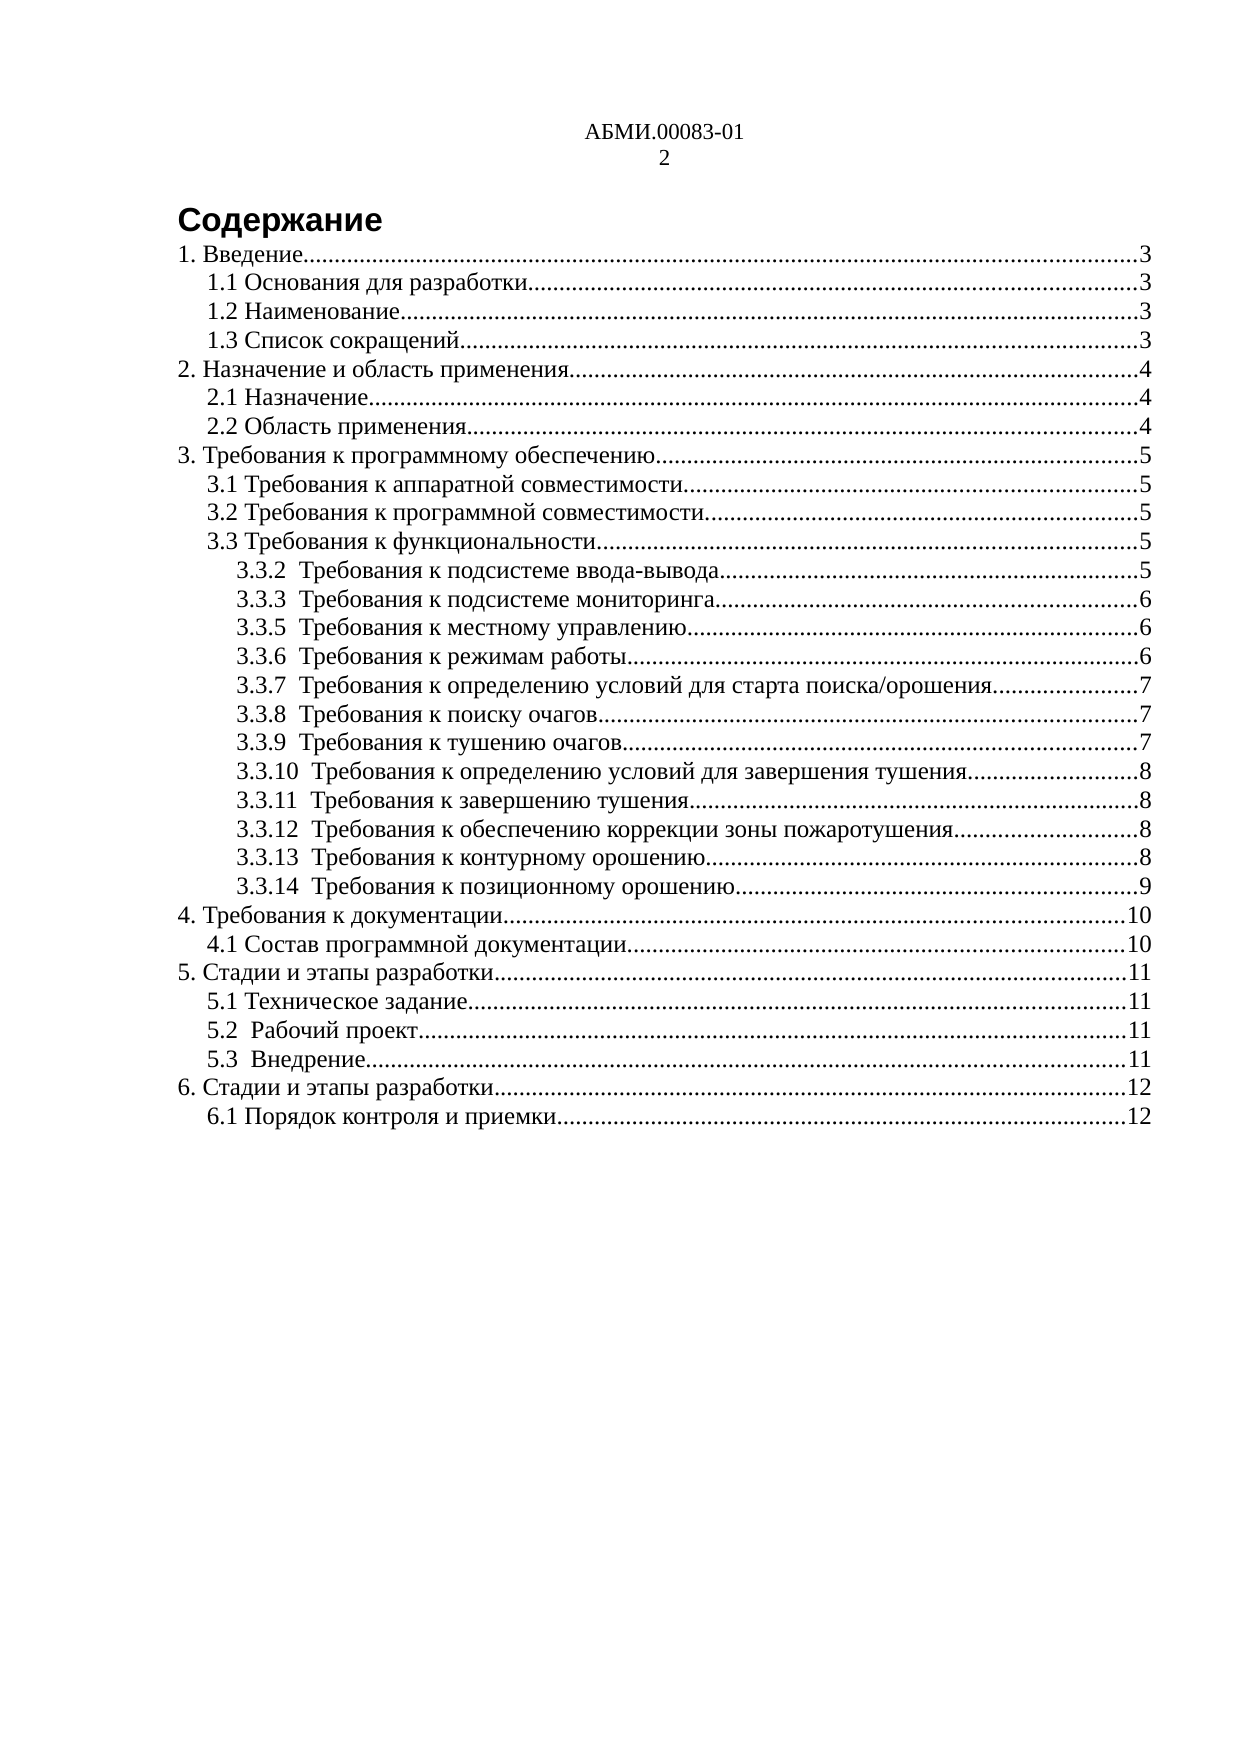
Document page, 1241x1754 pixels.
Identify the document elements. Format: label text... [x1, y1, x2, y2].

text 3.3.6 Требования к режимам работы. 6 [236, 641, 1152, 670]
text 3. Требования к программному обеспечению. 5 [177, 440, 1152, 469]
text 3.3.14 Требования к позиционному орошению. 9 [236, 871, 1152, 900]
text 3.3 Требования к функциональности. 5 [207, 526, 1152, 555]
text 6. Стадии и этапы разработки. 12 [177, 1072, 1152, 1101]
text 2.2 Область применения. 4 [207, 411, 1152, 440]
text 3.3.3 Требования к подсистеме мониторинга. 6 [236, 584, 1152, 612]
text 3.3.8 Требования к поиску очагов. 7 [236, 699, 1152, 727]
text 3.3.12 Требования к обеспечению коррекции зоны пожаротушения. 8 [236, 814, 1152, 842]
text 2. Назначение и область применения 4 [177, 354, 1152, 382]
text 5. Стадии и этапы разработки. 11 [177, 957, 1152, 986]
text 6.1 Порядок контроля и приемки 12 [207, 1101, 1152, 1130]
text 5.1 Техническое задание 11 [207, 986, 1152, 1015]
text 1.3 Список сокращений 3 [207, 325, 1152, 354]
text Содержание [177, 200, 1152, 239]
text 2.1 Назначение. 4 [207, 382, 1152, 411]
text 3.3.5 Требования к местному управлению. 6 [236, 612, 1152, 641]
text 4.1 Состав программной документации. 10 [207, 929, 1152, 957]
text 3.3.11 Требования к завершению тушения. 8 [236, 785, 1152, 814]
text 1.2 Наименование 3 [207, 296, 1152, 325]
text 5.3 Внедрение 11 [207, 1044, 1152, 1072]
text 5.2 Рабочий проект 11 [207, 1015, 1152, 1044]
text 3.3.10 Требования к определению условий для завершения тушения. 8 [236, 756, 1152, 785]
text 3.2 Требования к программной совместимости. 5 [207, 497, 1152, 526]
text 3.1 Требования к аппаратной совместимости. 5 [207, 469, 1152, 497]
text 3.3.9 Требования к тушению очагов. 7 [236, 727, 1152, 756]
text 3.3.13 Требования к контурному орошению. 8 [236, 842, 1152, 871]
text 1.1 Основания для разработки 3 [207, 267, 1152, 296]
text 1. Введение 3 [177, 239, 1152, 267]
text 3.3.2 Требования к подсистеме ввода-вывода. 5 [236, 555, 1152, 584]
text 4. Требования к документации. 10 [177, 900, 1152, 929]
text 3.3.7 Требования к определению условий для старта поиска/орошения. 7 [236, 670, 1152, 699]
